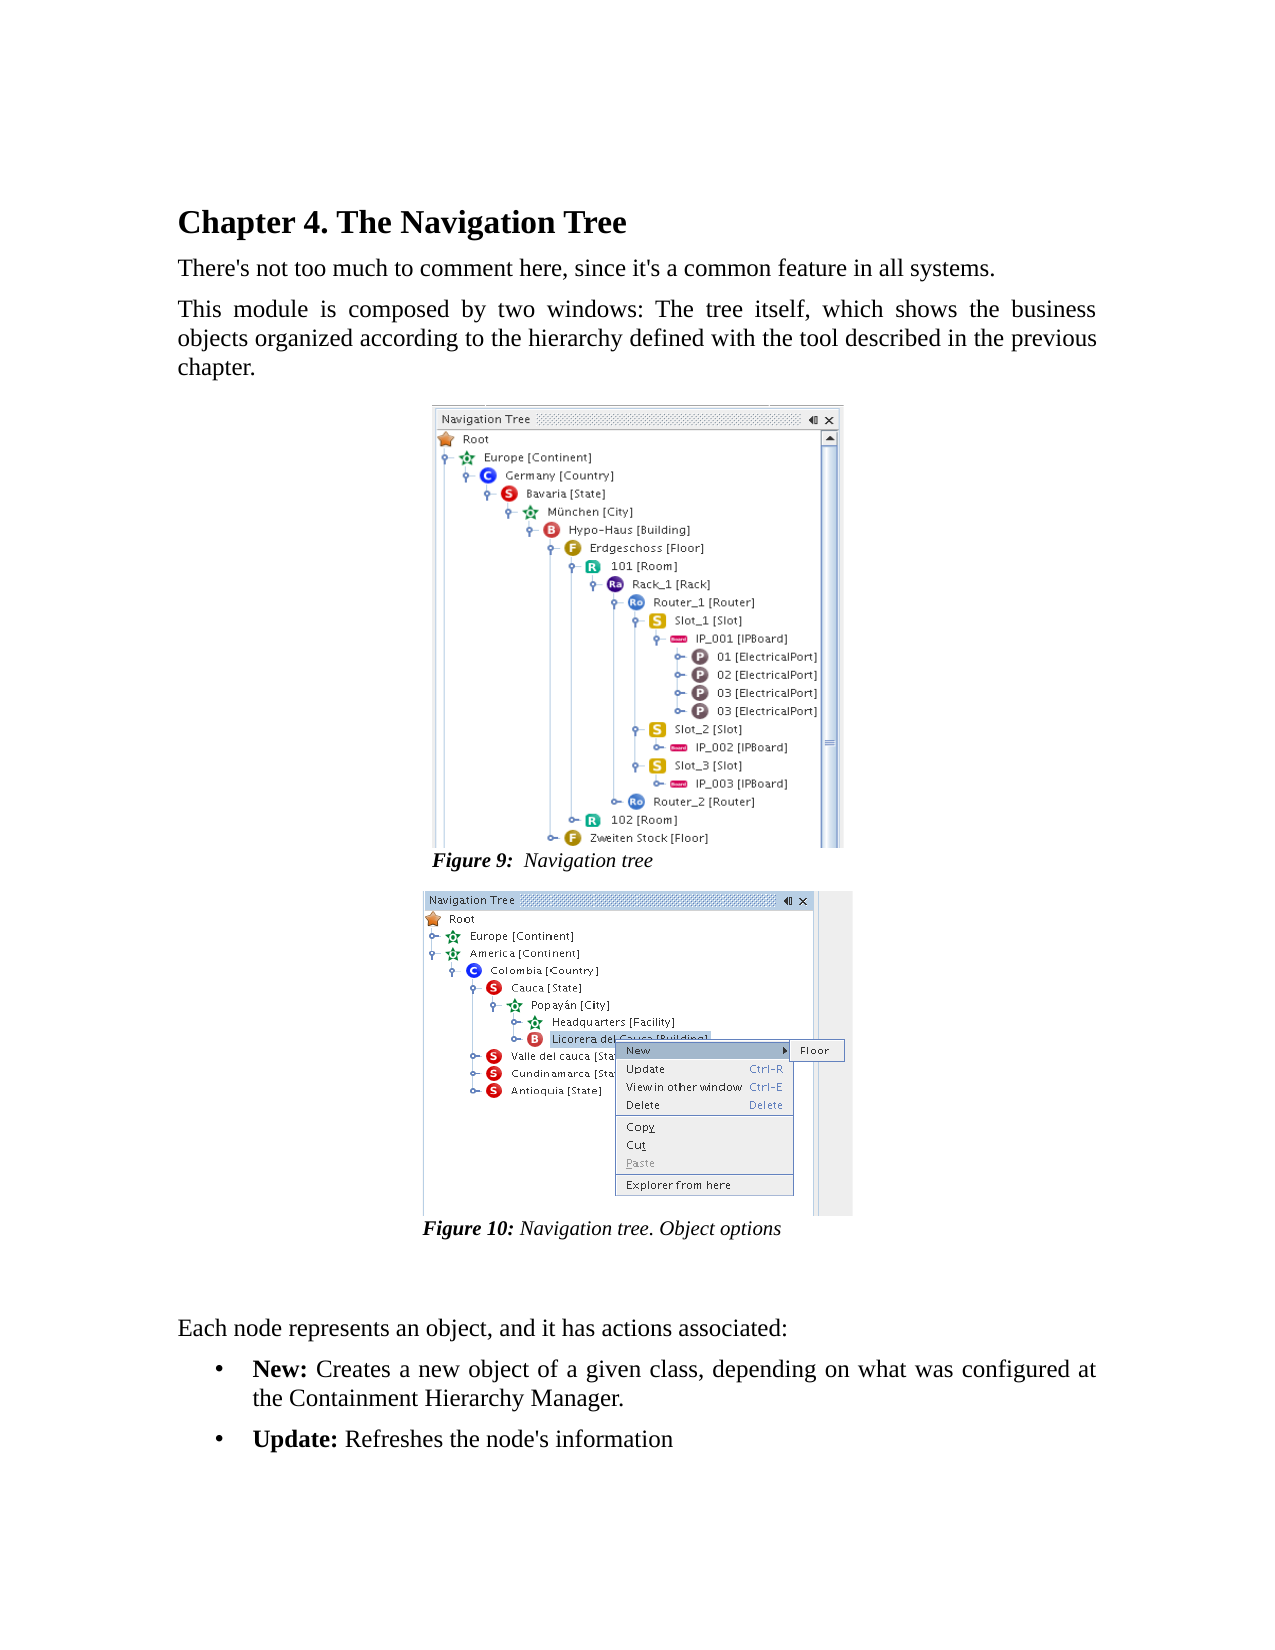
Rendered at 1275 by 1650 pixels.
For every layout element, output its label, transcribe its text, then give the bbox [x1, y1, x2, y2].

list New: Creates a new object of a given class, depending on what was configured at the Containment Hierarchy Manager. [215, 1354, 1098, 1412]
text There's not too much to comment here, since it's a common feature in all systems. [177, 253, 1098, 282]
list Navigation tree [432, 848, 843, 872]
text Each node represents an object, and it has actions associated: [177, 1313, 1098, 1342]
picture [422, 891, 853, 1216]
list Update: Refreshes the node's information [215, 1424, 1098, 1453]
text This module is composed by two windows: The tree itself, which shows the business objects organized according to the hierarchy defined with the tool described in the previous chapter. [177, 294, 1098, 381]
list Navigation tree. Object options [422, 1216, 853, 1240]
picture [432, 405, 844, 848]
subtitle Chapter 4. The Navigation Tree [177, 202, 1098, 241]
